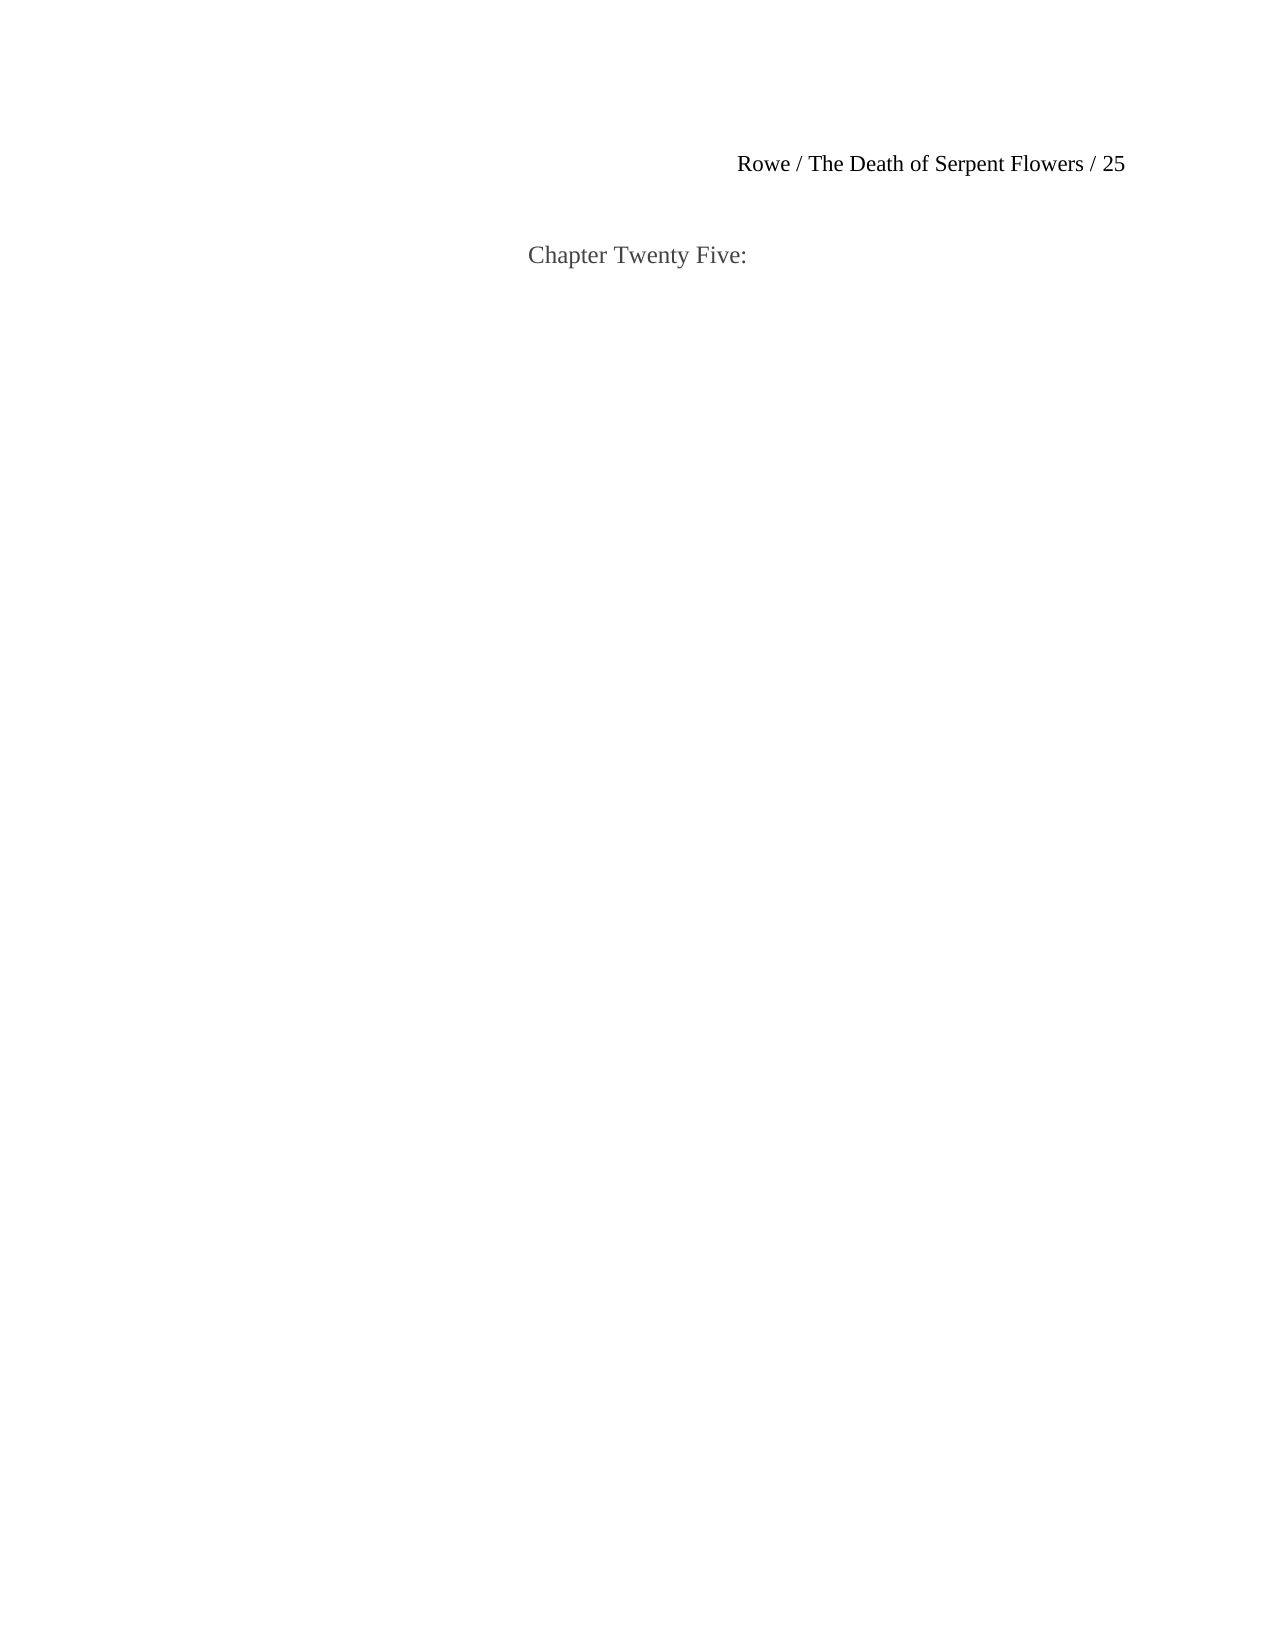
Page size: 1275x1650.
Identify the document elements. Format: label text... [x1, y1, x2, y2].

subtitle Chapter Twenty Five: [150, 240, 1125, 268]
